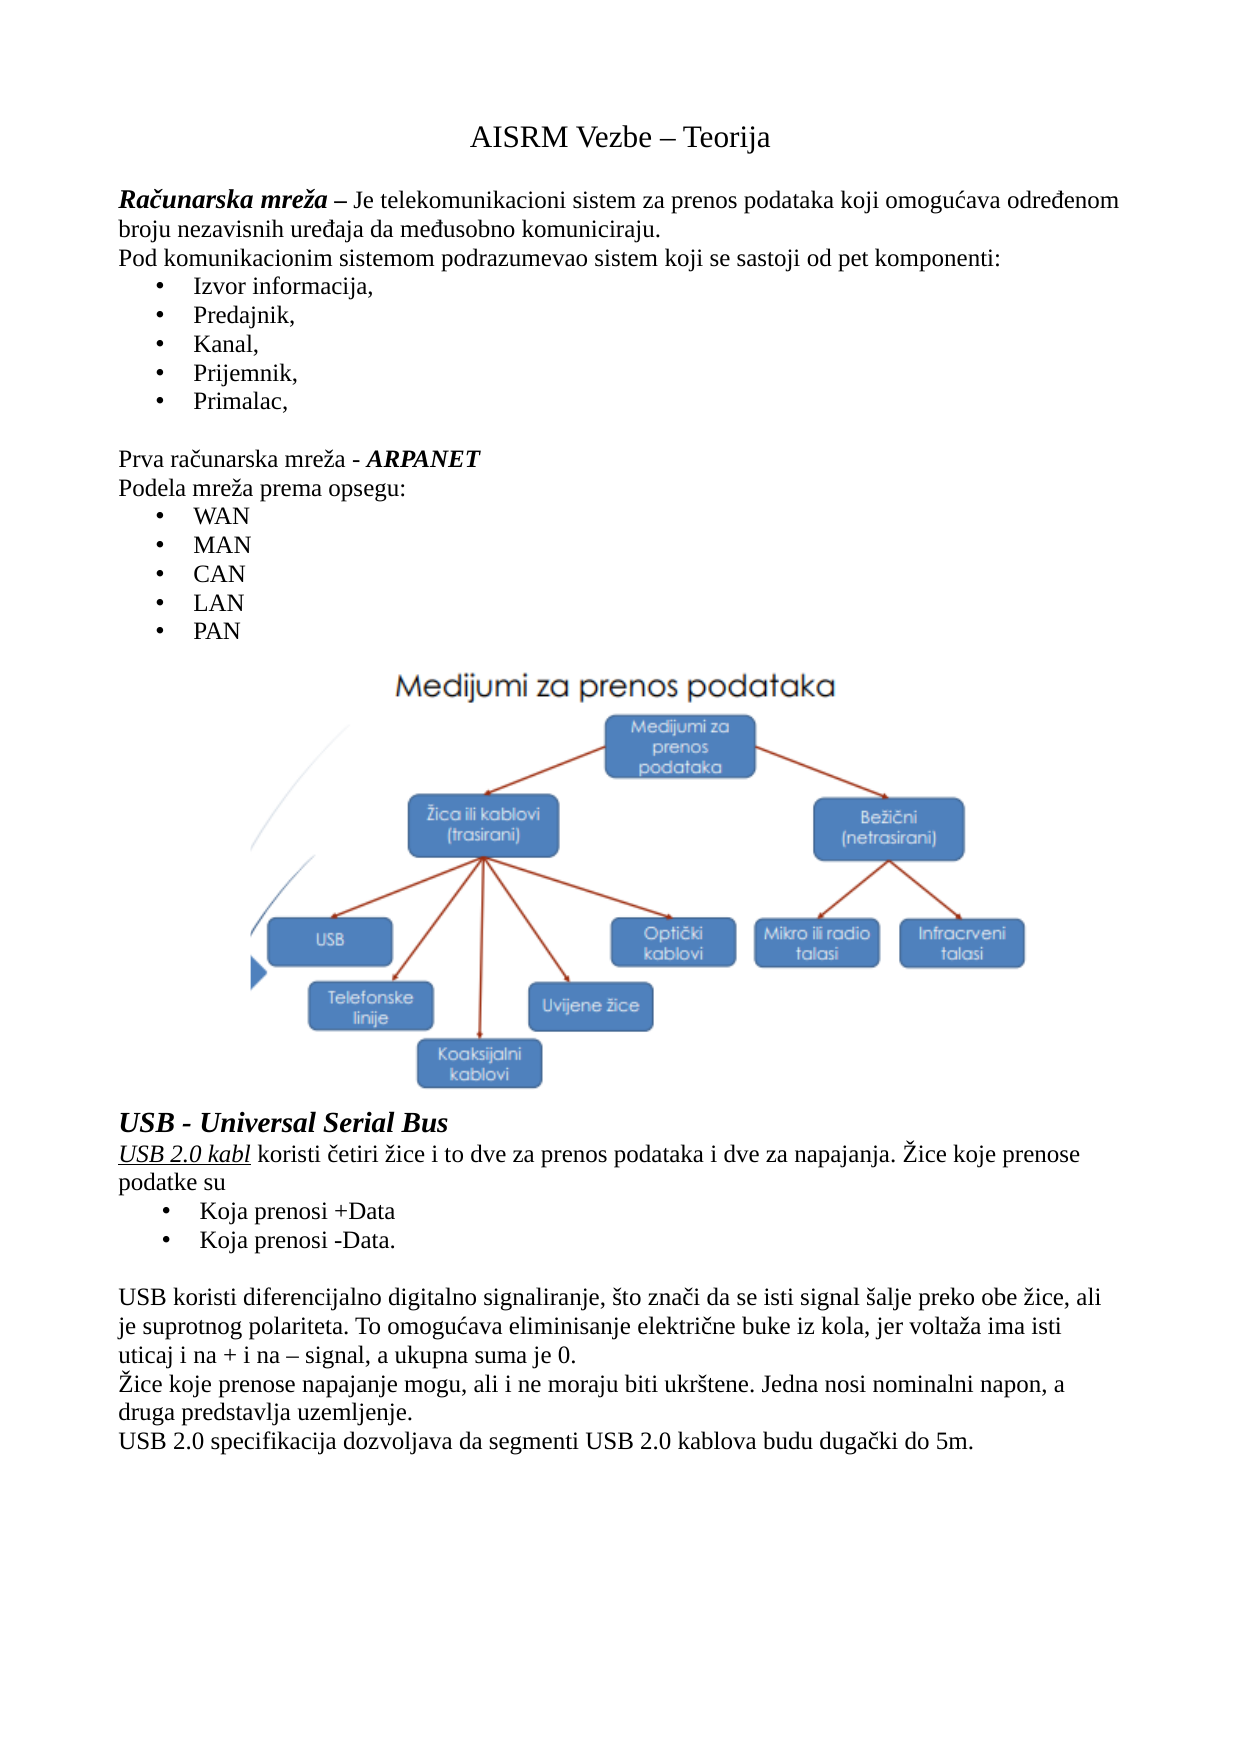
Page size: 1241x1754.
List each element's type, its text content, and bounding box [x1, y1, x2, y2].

text Podela mreža prema opsegu: [118, 473, 1122, 501]
picture [250, 660, 1028, 1090]
list Izvor informacija, [156, 271, 1122, 300]
list Kanal, [156, 329, 1122, 358]
list Koja prenosi +Data [162, 1196, 1122, 1225]
text Žice koje prenose napajanje mogu, ali i ne moraju biti ukrštene. Jedna nosi nominalni napon, a druga predstavlja uzemljenje. [118, 1369, 1122, 1426]
list LAN [156, 588, 1122, 616]
text Računarska mreža – Je telekomunikacioni sistem za prenos podataka koji omogućava određenom broju nezavisnih uređaja da međusobno komuniciraju. [118, 183, 1122, 243]
text USB 2.0 kabl koristi četiri žice i to dve za prenos podataka i dve za napajanja. Žice koje prenose podatke su [118, 1139, 1122, 1196]
list WAN [156, 501, 1122, 530]
list CAN [156, 559, 1122, 588]
list Prijemnik, [156, 358, 1122, 386]
list Predajnik, [156, 300, 1122, 329]
list Koja prenosi -Data. [162, 1225, 1122, 1254]
text USB 2.0 specifikacija dozvoljava da segmenti USB 2.0 kablova budu dugački do 5m. [118, 1426, 1122, 1455]
list Primalac, [156, 386, 1122, 415]
text Pod komunikacionim sistemom podrazumevao sistem koji se sastoji od pet komponenti: [118, 243, 1122, 271]
list MAN [156, 530, 1122, 559]
text USB koristi diferencijalno digitalno signaliranje, što znači da se isti signal šalje preko obe žice, ali je suprotnog polariteta. To omogućava eliminisanje električne buke iz kola, jer voltaža ima isti uticaj i na + i na – signal, a ukupna suma je 0. [118, 1282, 1122, 1369]
text Prva računarska mreža - ARPANET [118, 444, 1122, 473]
list PAN [156, 616, 1122, 645]
text AISRM Vezbe – Teorija [118, 118, 1122, 154]
text USB - Universal Serial Bus [118, 1105, 1122, 1139]
